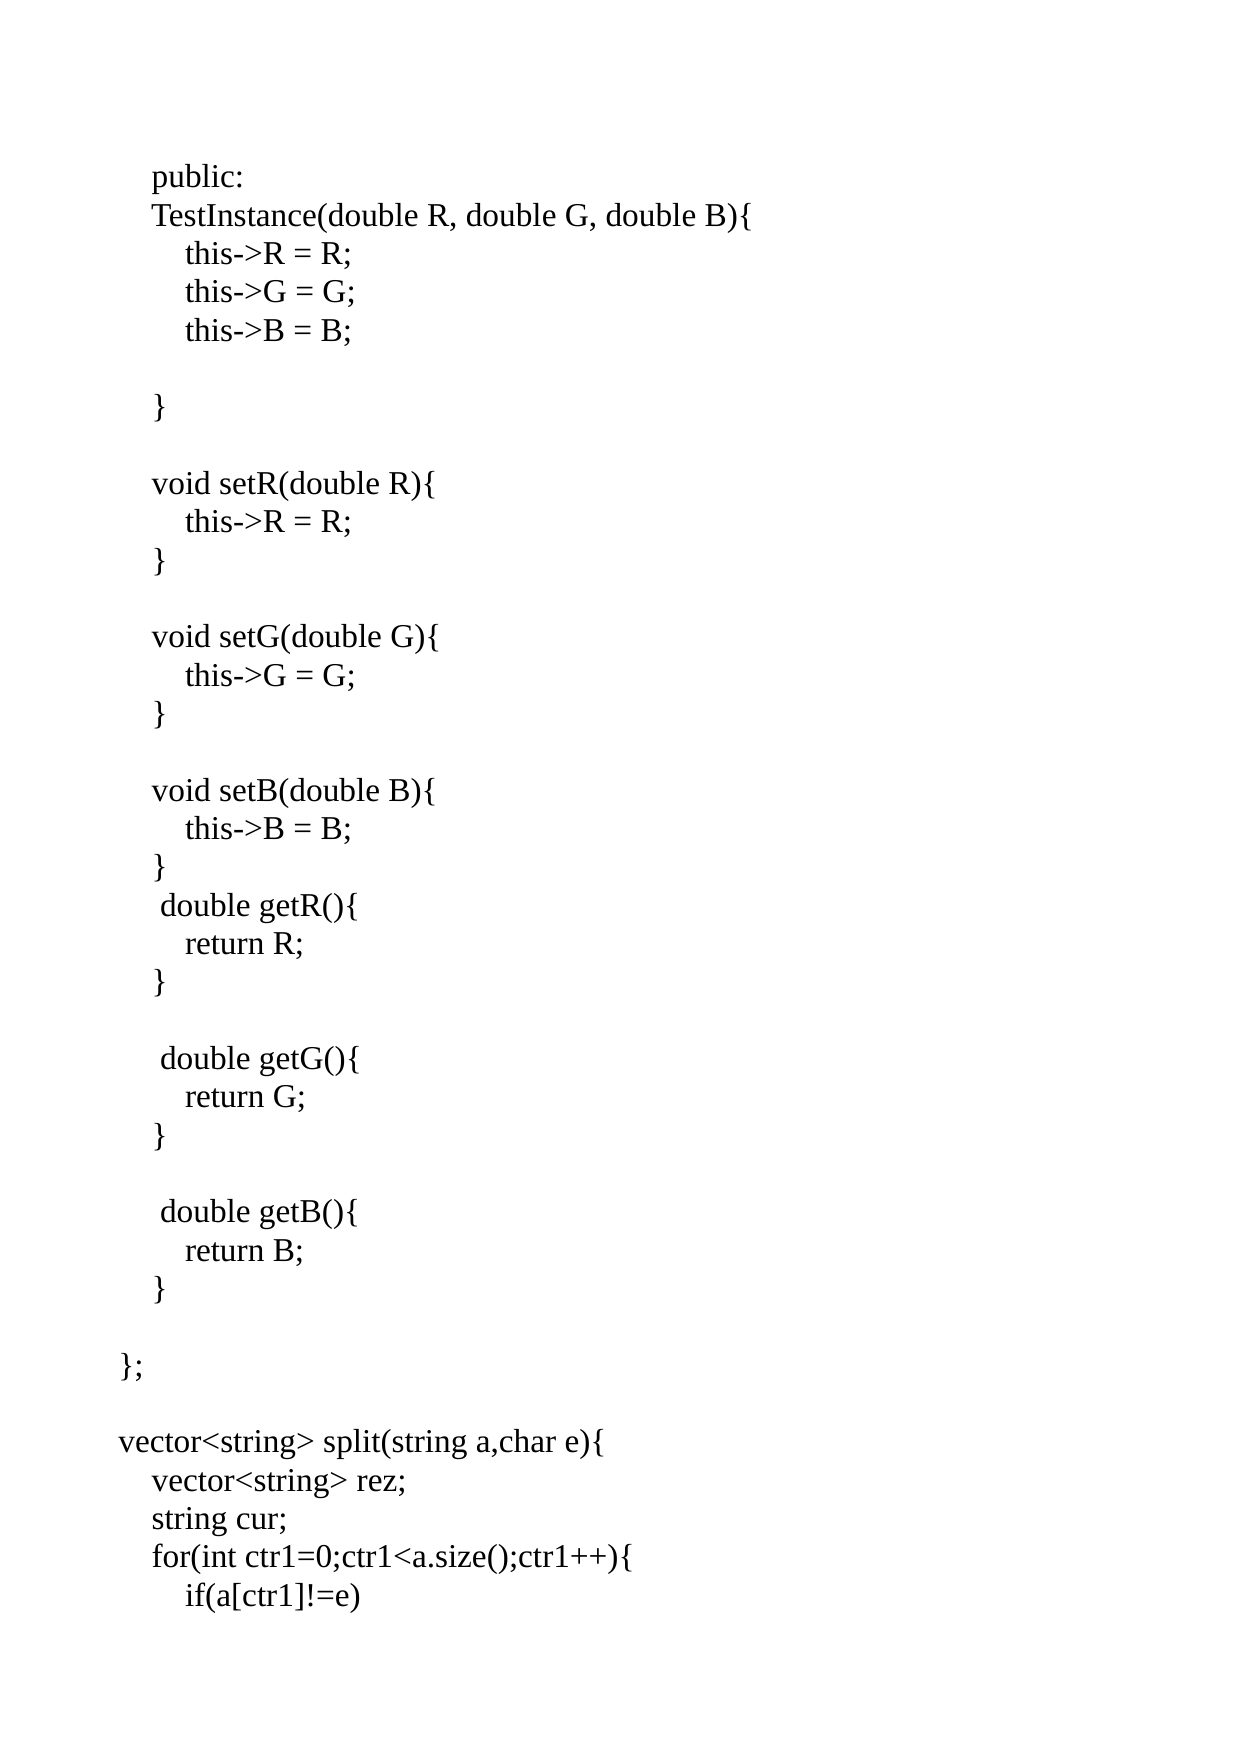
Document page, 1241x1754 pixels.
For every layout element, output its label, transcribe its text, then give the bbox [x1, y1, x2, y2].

text this->B = B; [118, 310, 1122, 348]
text } [118, 1268, 1122, 1306]
text string cur; [118, 1498, 1122, 1536]
text } [118, 540, 1122, 578]
text for(int ctr1=0;ctr1<a.size();ctr1++){ [118, 1536, 1122, 1575]
text this->R = R; [118, 233, 1122, 271]
text this->B = B; [118, 808, 1122, 846]
text } [118, 961, 1122, 1000]
text if(a[ctr1]!=e) [118, 1575, 1122, 1613]
text void setR(double R){ [118, 463, 1122, 501]
text TestInstance(double R, double G, double B){ [118, 195, 1122, 233]
text return B; [118, 1230, 1122, 1268]
text public: [118, 156, 1122, 195]
text double getG(){ [118, 1038, 1122, 1076]
text void setG(double G){ [118, 616, 1122, 655]
text this->G = G; [118, 655, 1122, 693]
text } [118, 386, 1122, 425]
text }; [118, 1345, 1122, 1383]
text } [118, 846, 1122, 885]
text void setB(double B){ [118, 770, 1122, 808]
text this->G = G; [118, 271, 1122, 310]
text return G; [118, 1076, 1122, 1115]
text vector<string> split(string a,char e){ [118, 1421, 1122, 1460]
text vector<string> rez; [118, 1460, 1122, 1498]
text } [118, 693, 1122, 731]
text } [118, 1115, 1122, 1153]
text double getB(){ [118, 1191, 1122, 1230]
text double getR(){ [118, 885, 1122, 923]
text return R; [118, 923, 1122, 961]
text this->R = R; [118, 501, 1122, 540]
